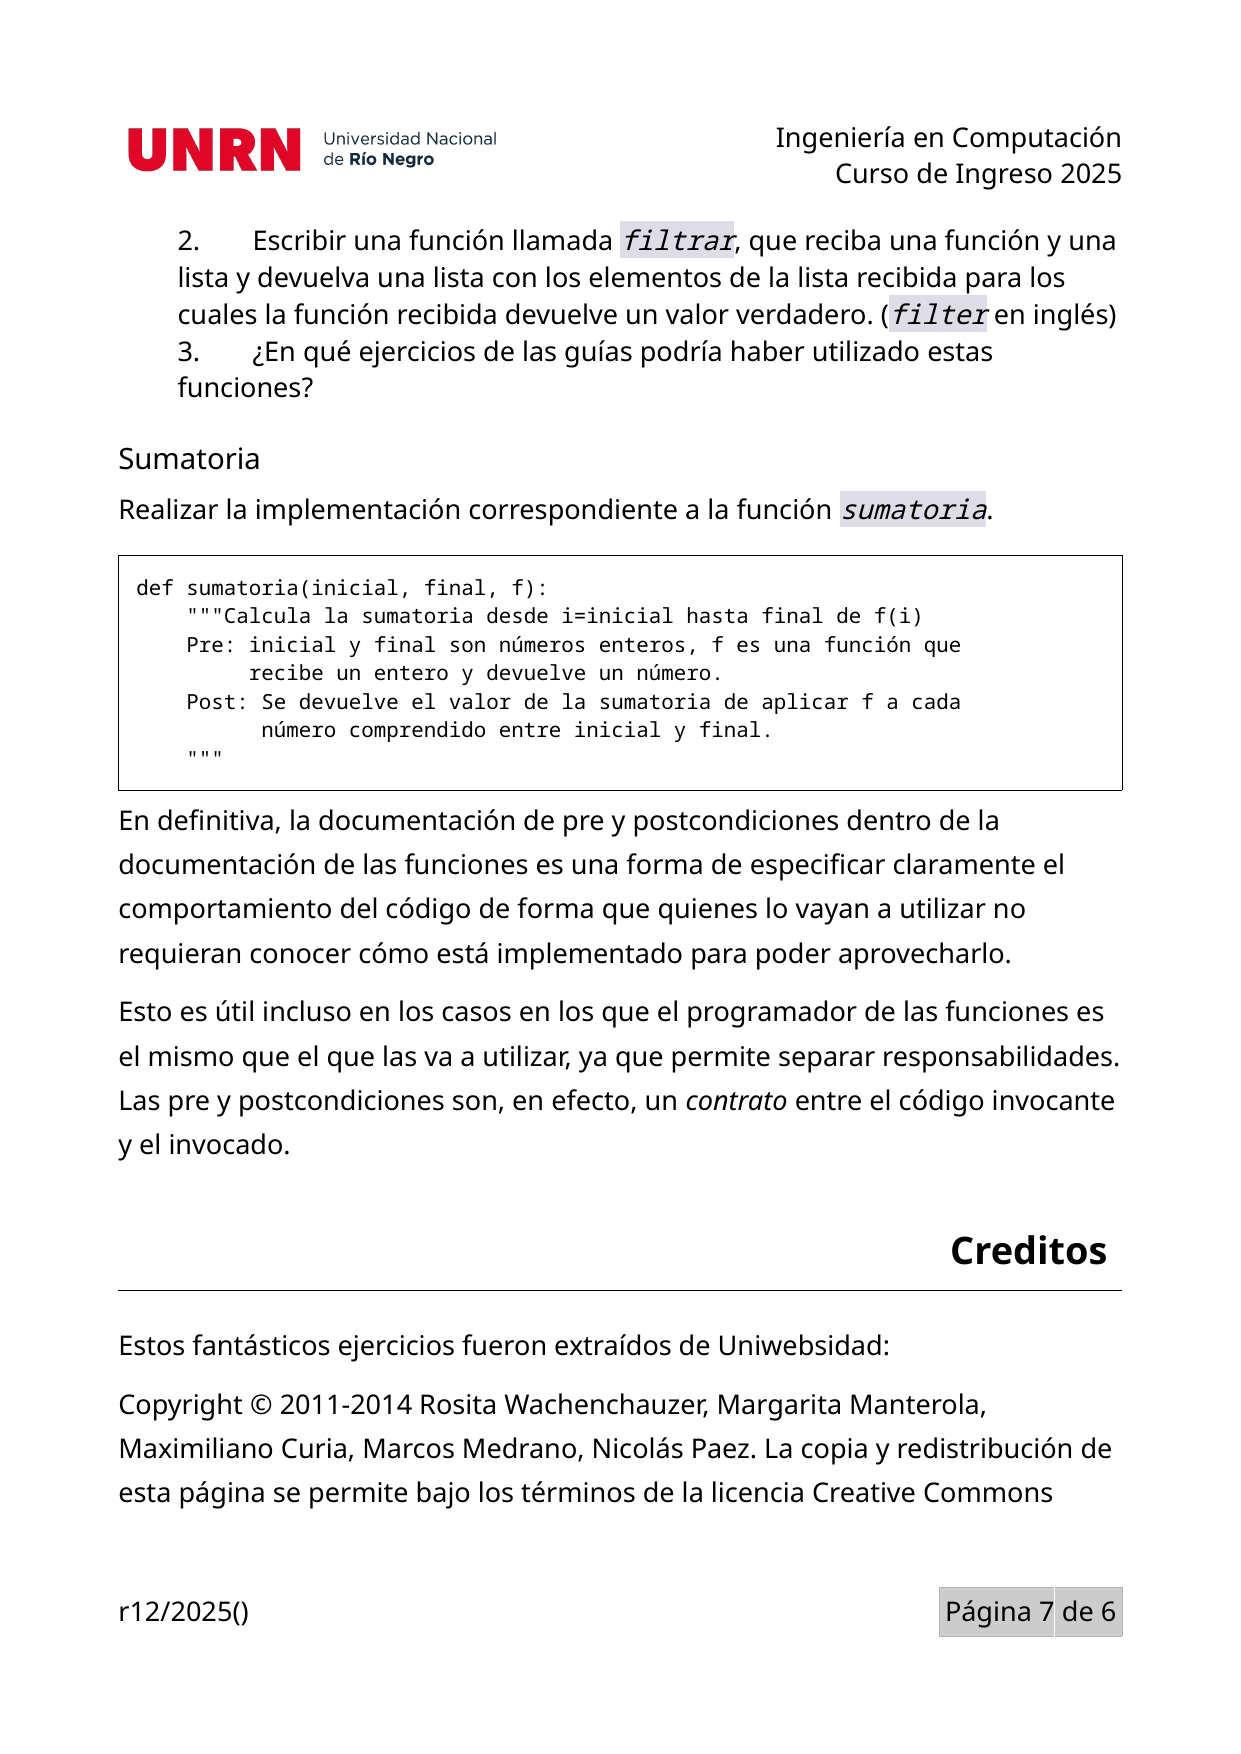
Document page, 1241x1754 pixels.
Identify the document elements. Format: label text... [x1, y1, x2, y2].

text Realizar la implementación correspondiente a la función sumatoria. [118, 491, 840, 527]
picture [118, 118, 505, 180]
text Pre: inicial y final son números enteros, f es una función que [119, 612, 1122, 641]
text Copyright © 2011-2014 Rosita Wachenchauzer, Margarita Manterola, Maximiliano Curia, Marcos Medrano, Nicolás Paez. La copia y redistribución de esta página se permite bajo los términos de la licencia Creative Commons [118, 1385, 1122, 1510]
text Esto es útil incluso en los casos en los que el programador de las funciones es el mismo que el que las va a utilizar, ya que permite separar responsabilidades. Las pre y postcondiciones son, en efecto, un contrato entre el código invocante y el invocado. [118, 993, 1122, 1162]
subtitle Creditos [118, 1209, 1122, 1290]
subtitle Sumatoria [118, 438, 1122, 478]
text Realizar la implementación correspondiente a la función sumatoria. [986, 491, 1122, 527]
text def sumatoria(inicial, final, f): [119, 556, 1122, 584]
list ¿En qué ejercicios de las guías podría haber utilizado estas funciones? [177, 332, 1122, 406]
text Post: Se devuelve el valor de la sumatoria de aplicar f a cada [119, 669, 1122, 697]
text """ [119, 726, 1122, 790]
text """Calcula la sumatoria desde i=inicial hasta final de f(i) [119, 584, 1122, 612]
list Escribir una función llamada filtrar, que reciba una función y una lista y devuelva una lista con los elementos de la lista recibida para los cuales la función recibida devuelve un valor verdadero. (filter en inglés) [177, 221, 1122, 332]
text número comprendido entre inicial y final. [119, 697, 1122, 726]
text recibe un entero y devuelve un número. [119, 641, 1122, 669]
text En definitiva, la documentación de pre y postcondiciones dentro de la documentación de las funciones es una forma de especificar claramente el comportamiento del código de forma que quienes lo vayan a utilizar no requieran conocer cómo está implementado para poder aprovecharlo. [118, 802, 1122, 971]
text Estos fantásticos ejercicios fueron extraídos de Uniwebsidad: [118, 1326, 1122, 1363]
